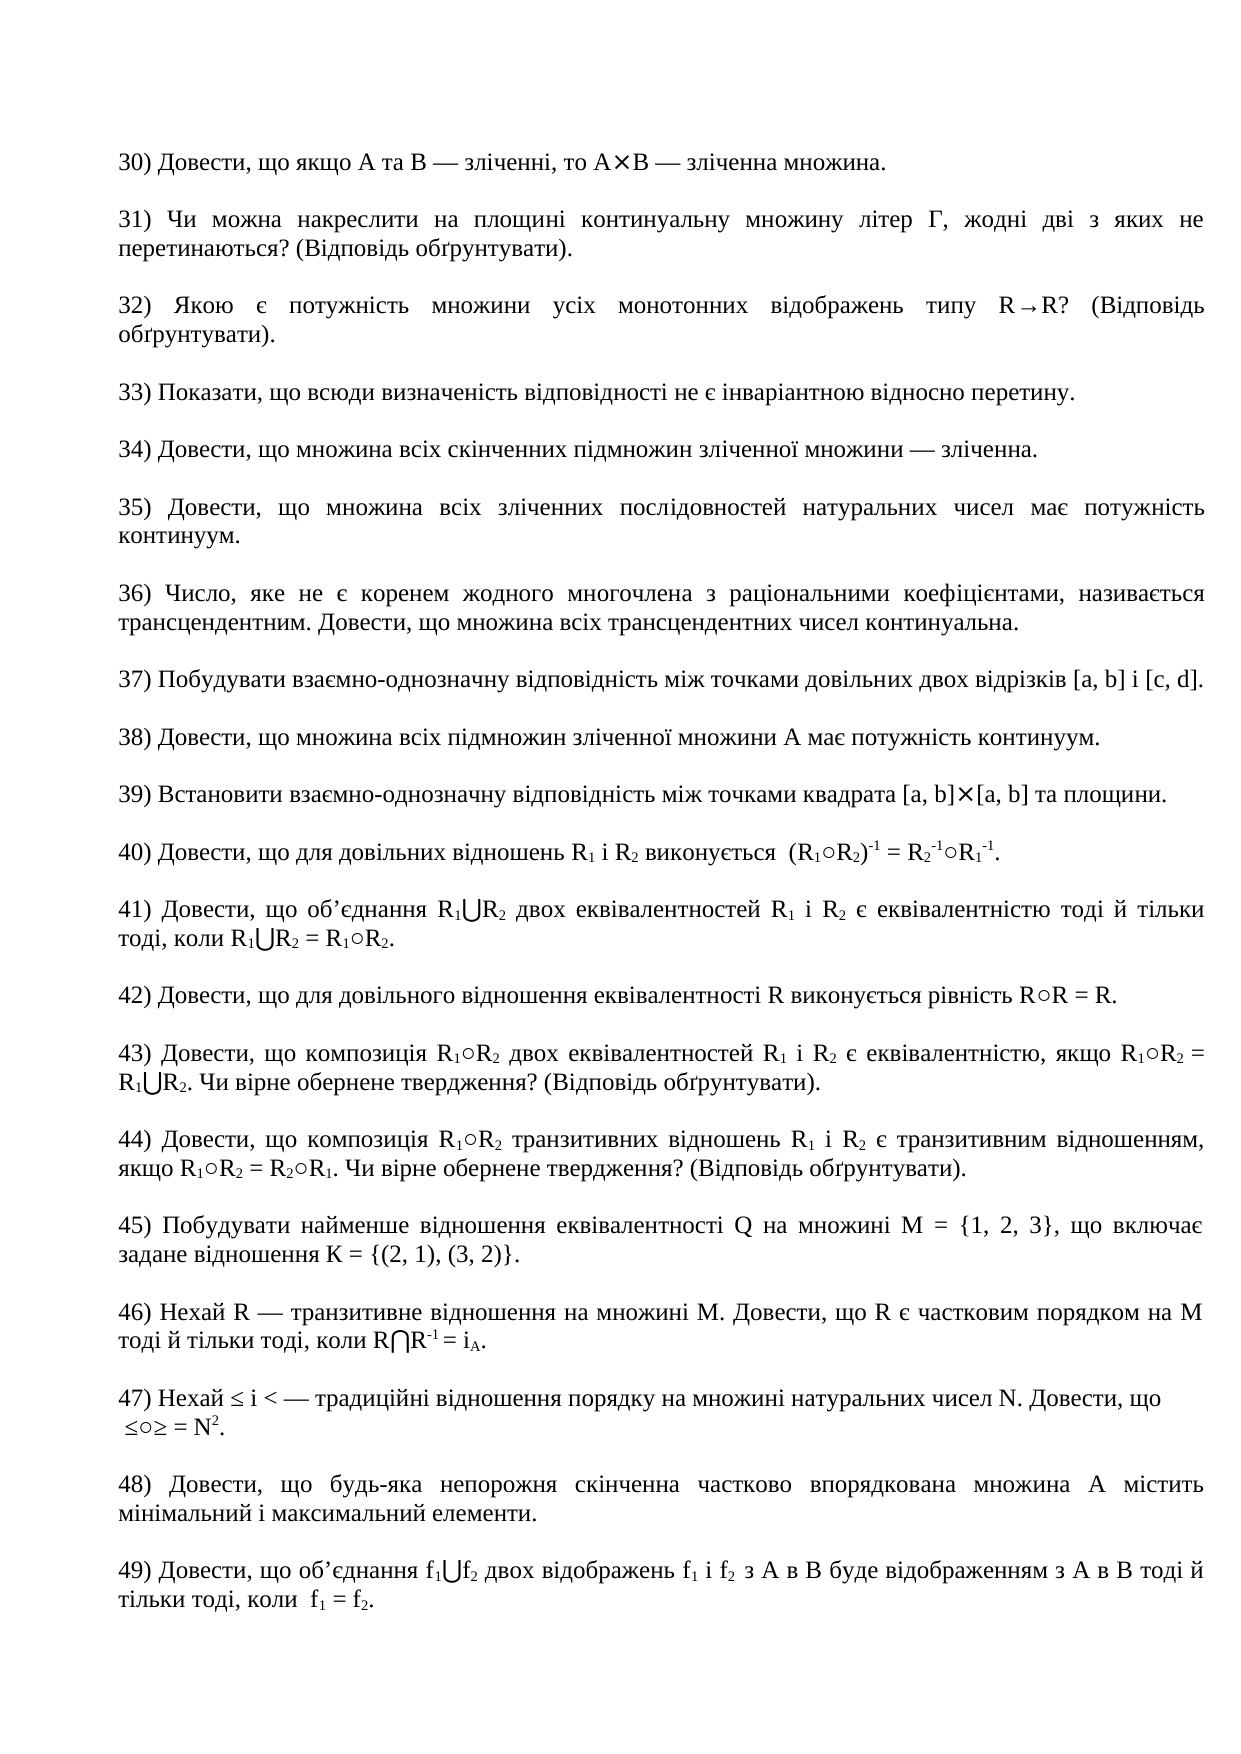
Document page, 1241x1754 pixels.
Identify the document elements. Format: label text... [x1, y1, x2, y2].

text 33) Показати, що всюди визначеність відповідності не є інваріантною відносно перетину. [118, 377, 1178, 406]
text 30) Довести, що якщо A та B — зліченні, то A⨯B — зліченна множина. [118, 147, 1205, 176]
text 44) Довести, що композиція R1○R2 транзитивних відношень R1 і R2 є транзитивним відношенням, якщо R1○R2 = R2○R1. Чи вірне обернене твердження? (Відповідь обґрунтувати). [118, 1124, 1205, 1182]
text 35) Довести, що множина всіх зліченних послідовностей натуральних чисел має потужність континуум. [118, 492, 1205, 549]
text 49) Довести, що об’єднання f1⋃f2 двох відображень f1 і f2 з А в В буде відображенням з А в В тоді й тільки тоді, коли f1 = f2. [118, 1556, 1205, 1613]
text 47) Нехай ≤ i < — традиційні відношення порядку на множині натуральних чисел N. Довести, що [118, 1383, 1205, 1412]
text 34) Довести, що множина всіх скінченних підмножин зліченної множини — зліченна. [118, 434, 1205, 463]
text 48) Довести, що будь-яка непорожня скінченна частково впорядкована множина А містить мінімальний і максимальний елементи. [118, 1469, 1205, 1527]
text 37) Побудувати взаємно-однозначну відповідність між точками довільних двох відрізків [а, b] i [c, d]. [118, 664, 1205, 693]
text 45) Побудувати найменше відношення еквівалентності Q на множині М = {1, 2, 3}, що включає задане відношення К = {(2, 1), (3, 2)}. [118, 1211, 1205, 1268]
text 46) Нехай R — транзитивне відношення на множині М. Довести, що R є частковим порядком на М тоді й тільки тоді, коли R⋂R-1 = iA. [118, 1297, 1205, 1354]
text 32) Якою є потужність множини усіх монотонних відображень типу R→R? (Відповідь обґрунтувати). [118, 291, 1205, 348]
text 41) Довести, що об’єднання R1⋃R2 двох еквівалентностей R1 і R2 є еквівалентністю тоді й тільки тоді, коли R1⋃R2 = R1○R2. [118, 894, 1205, 952]
text ≤○≥ = N2. [118, 1412, 1205, 1441]
text 43) Довести, що композиція R1○R2 двох еквівалентностей R1 і R2 є еквівалентністю, якщо R1○R2 = R1⋃R2. Чи вірне обернене твердження? (Відповідь обґрунтувати). [118, 1038, 1205, 1096]
text 38) Довести, що множина всіх підмножин зліченної множини А має потужність континуум. [118, 722, 1205, 751]
text 40) Довести, що для довільних відношень R1 і R2 виконується (R1○R2)-1 = R2-1○R1-1. [118, 837, 1205, 866]
text 42) Довести, що для довільного відношення еквівалентності R виконується рівність R○R = R. [118, 981, 1205, 1009]
text 36) Число, яке не є коренем жодного многочлена з раціональними коефіцієнтами, називається трансцендентним. Довести, що множина всіх трансцендентних чисел континуальна. [118, 578, 1205, 636]
text 39) Встановити взаємно-однозначну відповідність між точками квадрата [а, b]⨯[а, b] та площини. [118, 779, 1205, 808]
text 31) Чи можна накреслити на площині континуальну множину літер Г, жодні дві з яких не перетинаються? (Відповідь обґрунтувати). [118, 204, 1205, 262]
